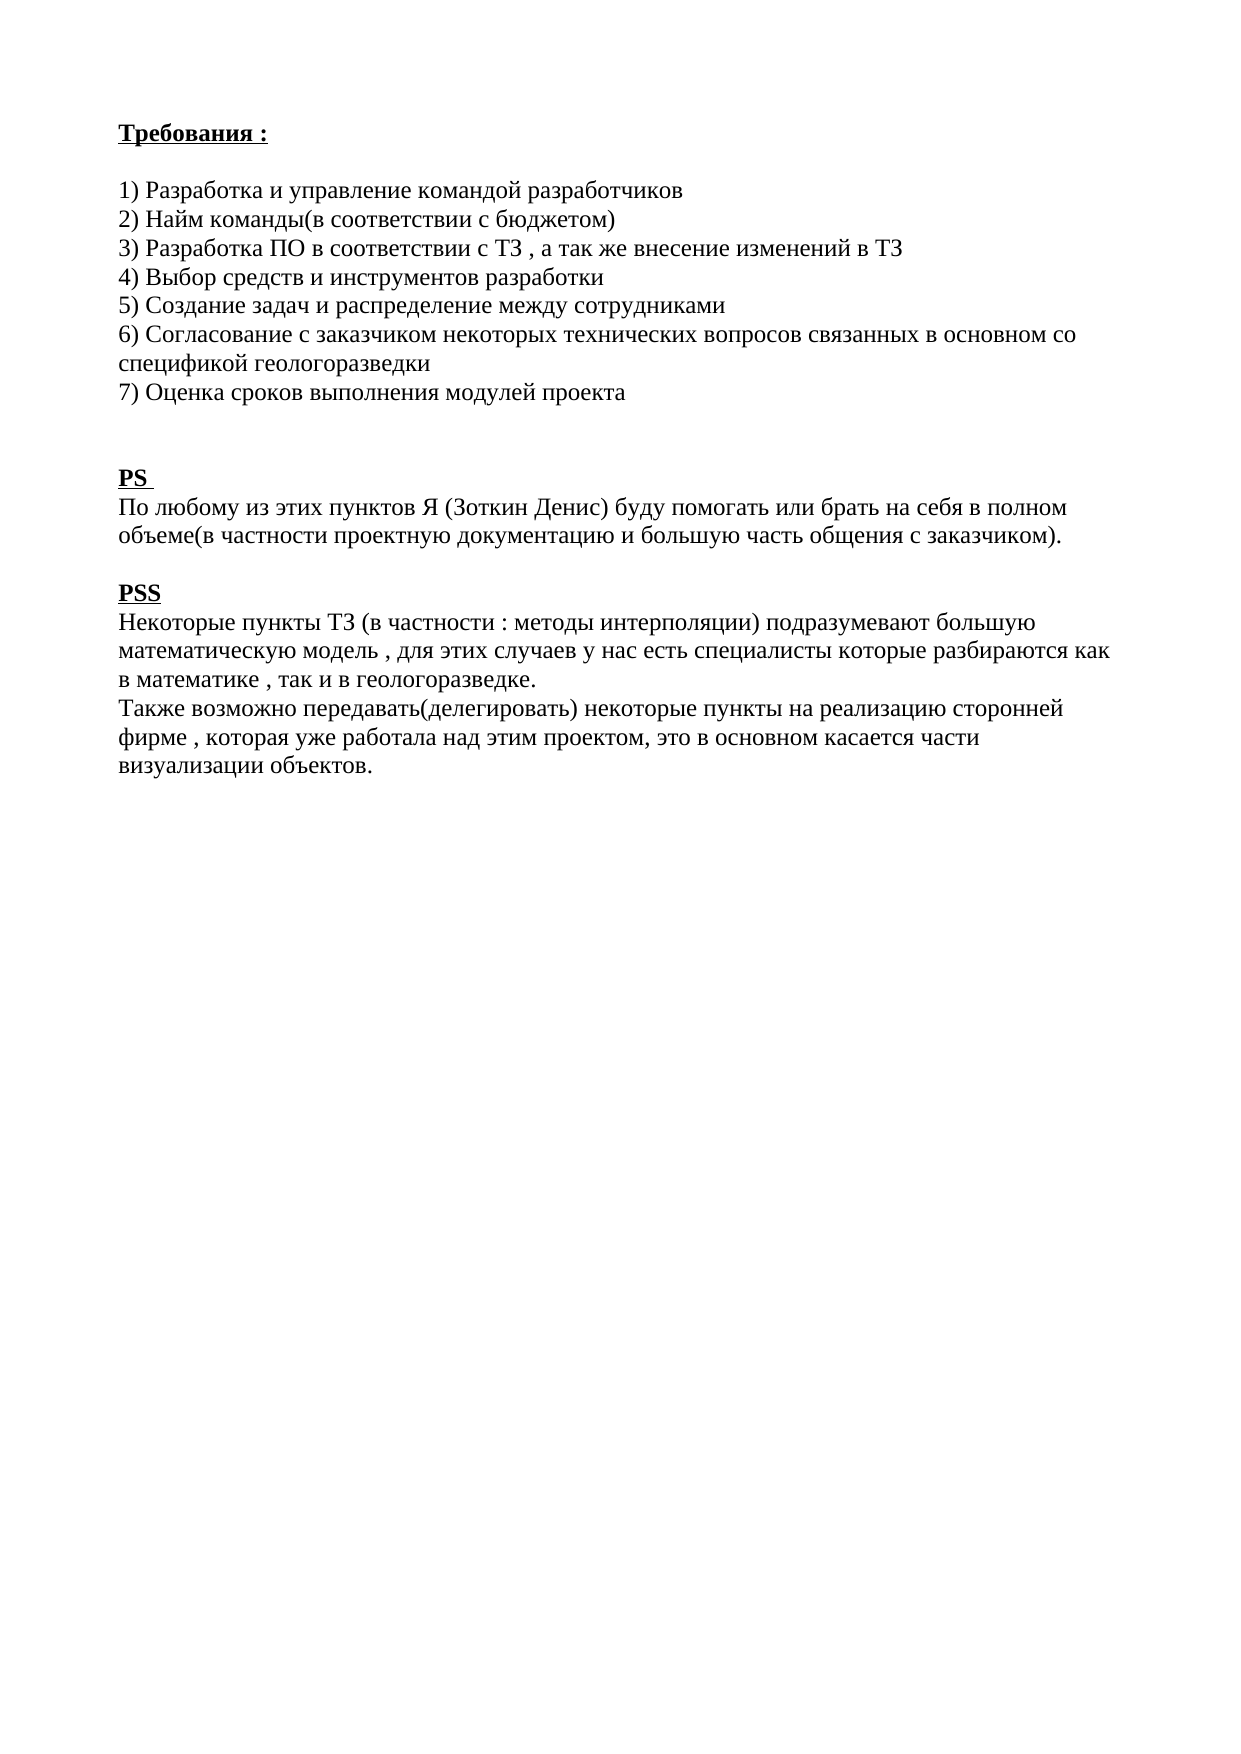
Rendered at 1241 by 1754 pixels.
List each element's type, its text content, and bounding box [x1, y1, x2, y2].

text По любому из этих пунктов Я (Зоткин Денис) буду помогать или брать на себя в полном объеме(в частности проектную документацию и большую часть общения с заказчиком). [118, 492, 1122, 549]
text 5) Создание задач и распределение между сотрудниками [118, 291, 1122, 319]
text 6) Согласование с заказчиком некоторых технических вопросов связанных в основном со спецификой геологоразведки [118, 319, 1122, 377]
text PSS [118, 578, 1122, 607]
text PS [118, 463, 1122, 492]
text 3) Разработка ПО в соответствии с ТЗ , а так же внесение изменений в ТЗ [118, 233, 1122, 262]
text Некоторые пункты ТЗ (в частности : методы интерполяции) подразумевают большую математическую модель , для этих случаев у нас есть специалисты которые разбираются как в математике , так и в геологоразведке. [118, 607, 1122, 693]
text Требования : [118, 118, 1122, 147]
text 2) Найм команды(в соответствии с бюджетом) [118, 204, 1122, 233]
text 7) Оценка сроков выполнения модулей проекта [118, 377, 1122, 406]
text Также возможно передавать(делегировать) некоторые пункты на реализацию сторонней фирме , которая уже работала над этим проектом, это в основном касается части визуализации объектов. [118, 693, 1122, 779]
text 1) Разработка и управление командой разработчиков [118, 176, 1122, 204]
text 4) Выбор средств и инструментов разработки [118, 262, 1122, 291]
